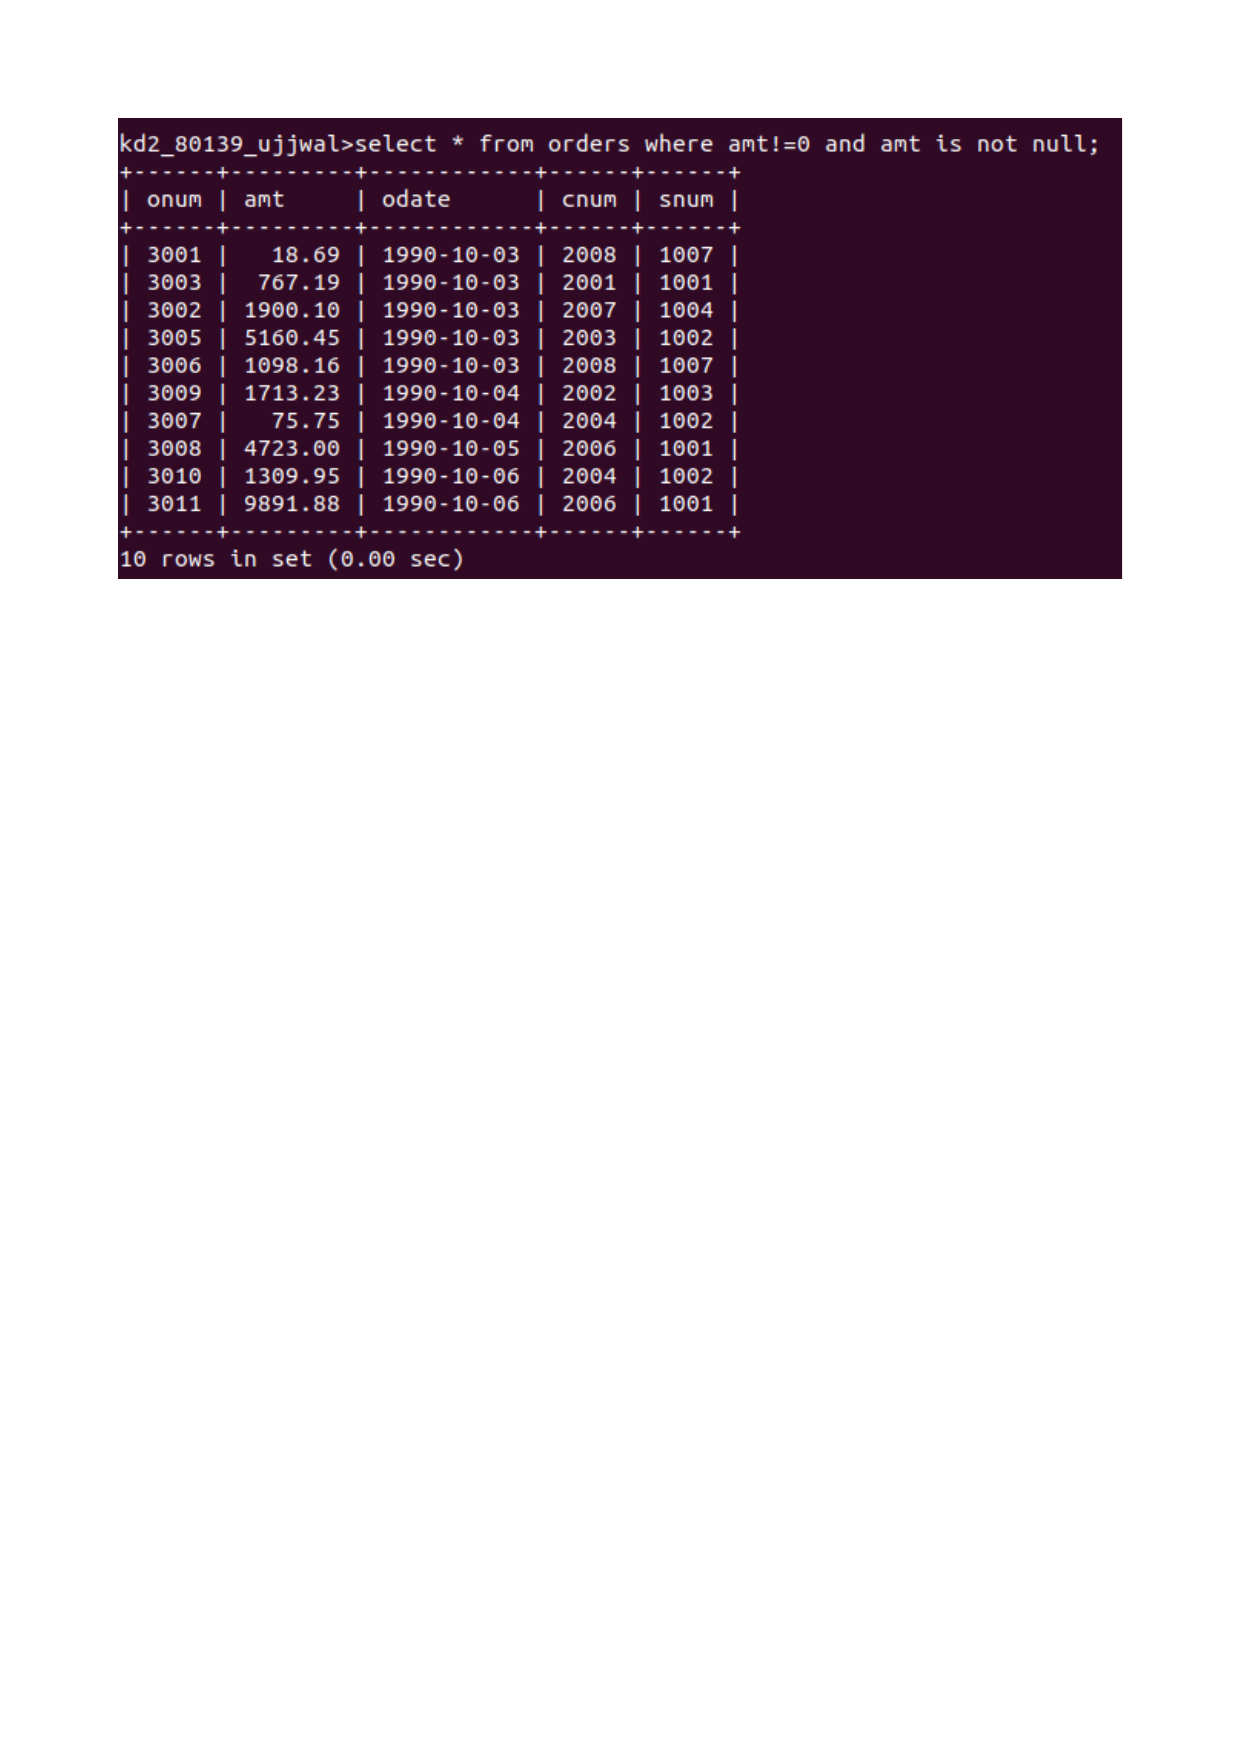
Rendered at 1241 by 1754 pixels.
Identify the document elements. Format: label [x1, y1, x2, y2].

picture [118, 118, 1123, 579]
